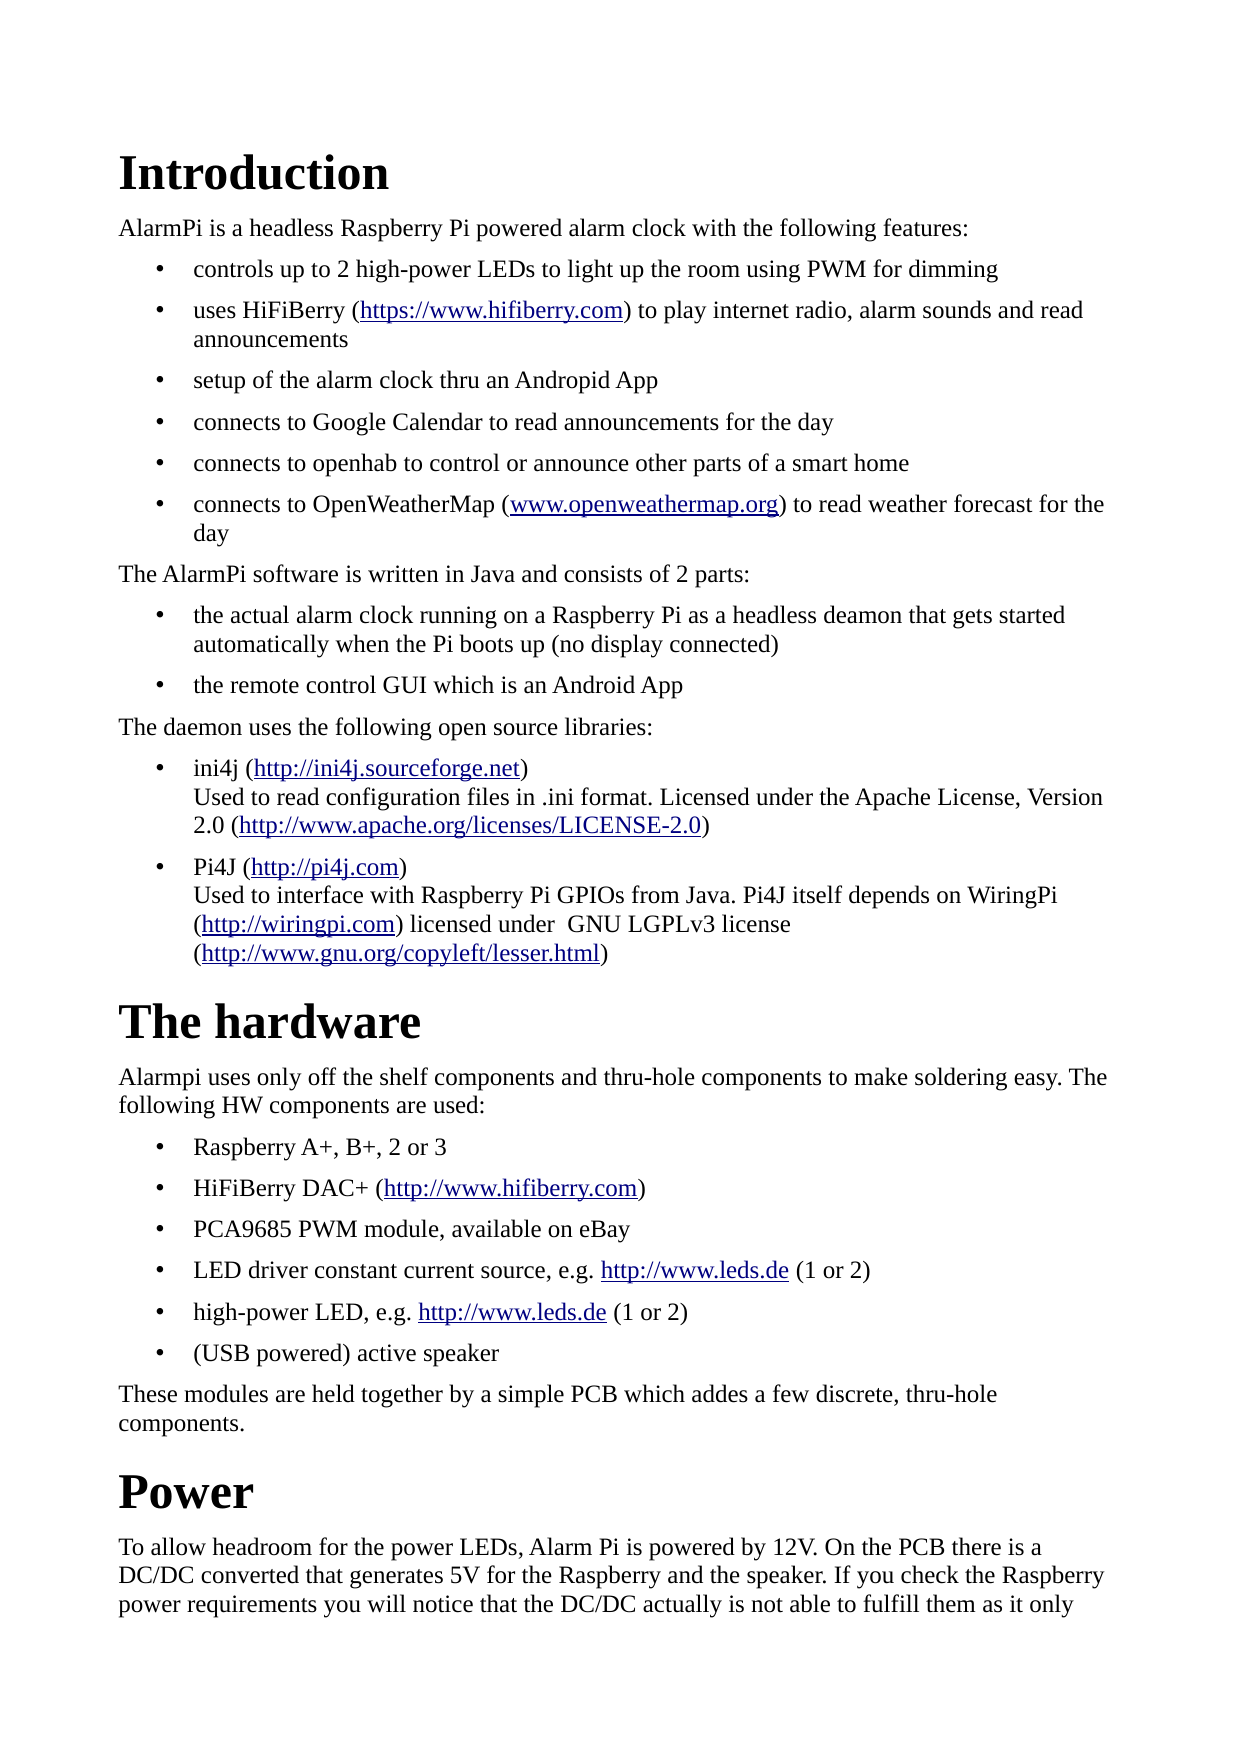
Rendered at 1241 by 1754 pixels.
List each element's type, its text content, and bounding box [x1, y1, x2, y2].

list Pi4J (http://pi4j.com) Used to interface with Raspberry Pi GPIOs from Java. Pi4J itself depends on WiringPi (http://wiringpi.com) licensed under GNU LGPLv3 license (http://www.gnu.org/copyleft/lesser.html) [156, 852, 1122, 967]
list uses HiFiBerry (https://www.hifiberry.com) to play internet radio, alarm sounds and read announcements [156, 296, 1122, 353]
list LED driver constant current source, e.g. http://www.leds.de (1 or 2) [156, 1256, 1122, 1284]
list the remote control GUI which is an Android App [156, 671, 1122, 699]
list setup of the alarm clock thru an Andropid App [156, 366, 1122, 394]
text The AlarmPi software is written in Java and consists of 2 parts: [118, 559, 1122, 588]
list controls up to 2 high-power LEDs to light up the room using PWM for dimming [156, 254, 1122, 283]
list (USB powered) active speaker [156, 1338, 1122, 1367]
subtitle The hardware [118, 992, 1122, 1049]
list the actual alarm clock running on a Raspberry Pi as a headless deamon that gets started automatically when the Pi boots up (no display connected) [156, 601, 1122, 658]
list high-power LED, e.g. http://www.leds.de (1 or 2) [156, 1297, 1122, 1326]
subtitle Power [118, 1462, 1122, 1519]
text Alarmpi uses only off the shelf components and thru-hole components to make soldering easy. The following HW components are used: [118, 1062, 1122, 1119]
text These modules are held together by a simple PCB which addes a few discrete, thru-hole components. [118, 1379, 1122, 1437]
list ini4j (http://ini4j.sourceforge.net) Used to read configuration files in .ini format. Licensed under the Apache License, Version 2.0 (http://www.apache.org/licenses/LICENSE-2.0) [156, 753, 1122, 839]
text To allow headroom for the power LEDs, Alarm Pi is powered by 12V. On the PCB there is a DC/DC converted that generates 5V for the Raspberry and the speaker. If you check the Raspberry power requirements you will notice that the DC/DC actually is not able to fulfill them as it only [118, 1532, 1122, 1618]
list connects to OpenWeatherMap (www.openweathermap.org) to read weather forecast for the day [156, 489, 1122, 547]
text AlarmPi is a headless Raspberry Pi powered alarm clock with the following features: [118, 213, 1122, 242]
list connects to openhab to control or announce other parts of a smart home [156, 448, 1122, 477]
list HiFiBerry DAC+ (http://www.hifiberry.com) [156, 1173, 1122, 1202]
list PCA9685 PWM module, available on eBay [156, 1214, 1122, 1243]
subtitle Introduction [118, 143, 1122, 201]
text The daemon uses the following open source libraries: [118, 712, 1122, 741]
list Raspberry A+, B+, 2 or 3 [156, 1132, 1122, 1161]
list connects to Google Calendar to read announcements for the day [156, 407, 1122, 436]
